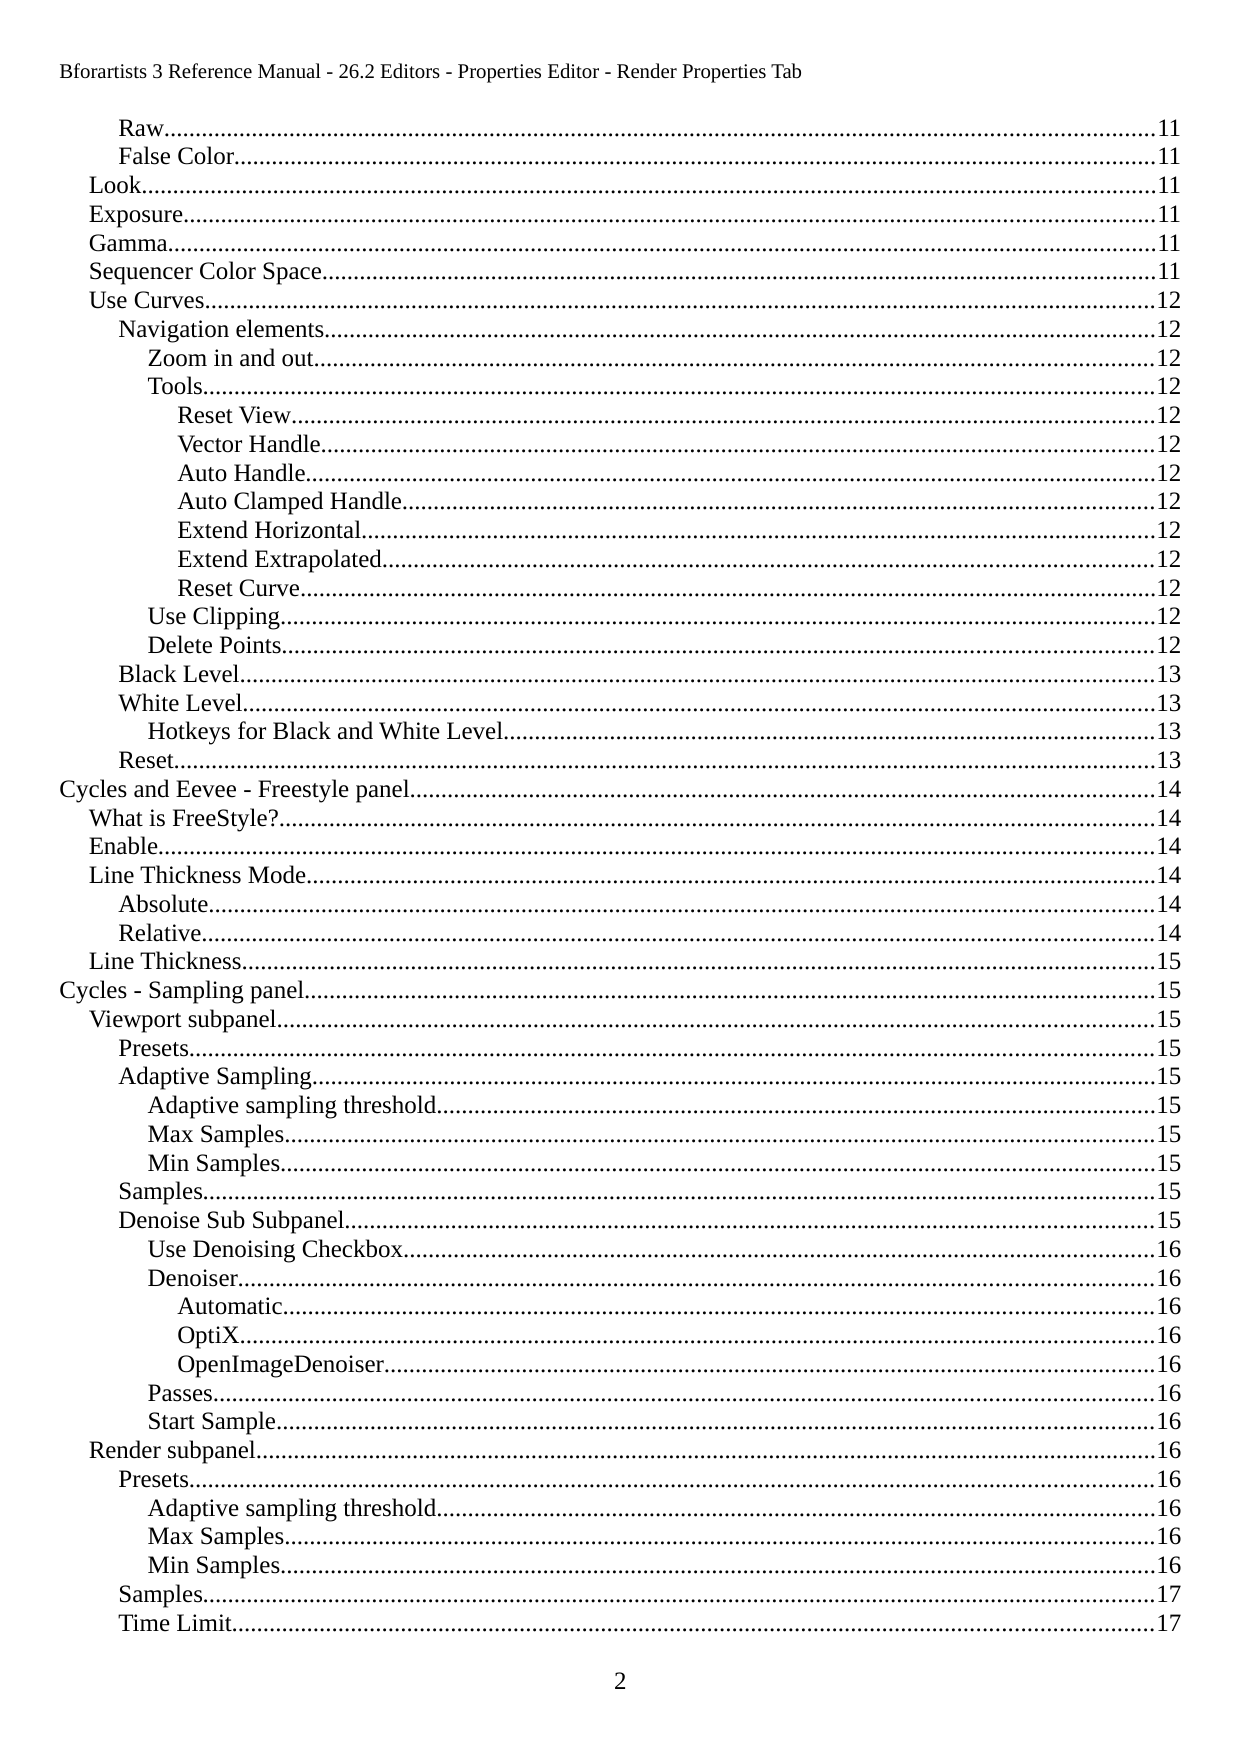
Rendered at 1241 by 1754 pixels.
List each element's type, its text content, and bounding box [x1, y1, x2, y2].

text Extend Horizontal 12 [177, 515, 1181, 544]
text Exposure 11 [88, 199, 1181, 228]
text Hotkeys for Black and White Level 13 [147, 716, 1181, 745]
text Enable 14 [88, 831, 1181, 860]
text Gamma 11 [88, 228, 1181, 256]
text Max Samples 16 [147, 1521, 1181, 1550]
text Start Sample 16 [147, 1406, 1181, 1435]
text Zoom in and out 12 [147, 343, 1181, 371]
text Use Curves 12 [88, 285, 1181, 314]
text Extend Extrapolated 12 [177, 544, 1181, 573]
text Line Thickness Mode 14 [88, 860, 1181, 889]
text Auto Handle 12 [177, 458, 1181, 486]
text Adaptive sampling threshold 15 [147, 1090, 1181, 1119]
text What is FreeStyle? 14 [88, 803, 1181, 831]
text Min Samples 15 [147, 1148, 1181, 1176]
text Reset Curve 12 [177, 573, 1181, 601]
text Absolute 14 [118, 889, 1181, 918]
text Navigation elements 12 [118, 314, 1181, 343]
text Relative 14 [118, 918, 1181, 946]
text Tools 12 [147, 371, 1181, 400]
text Reset View 12 [177, 400, 1181, 429]
text Time Limit 17 [118, 1608, 1181, 1636]
text Max Samples 15 [147, 1119, 1181, 1148]
text Raw 11 [118, 113, 1181, 141]
text Cycles - Sampling panel 15 [59, 975, 1181, 1004]
text Look 11 [88, 170, 1181, 199]
text Automatic 16 [177, 1291, 1181, 1320]
text False Color 11 [118, 141, 1181, 170]
text Vector Handle 12 [177, 429, 1181, 458]
text Presets 16 [118, 1464, 1181, 1493]
text Render subpanel 16 [88, 1435, 1181, 1464]
text Presets 15 [118, 1033, 1181, 1061]
text Line Thickness 15 [88, 946, 1181, 975]
text Viewport subpanel 15 [88, 1004, 1181, 1033]
text OpenImageDenoiser 16 [177, 1349, 1181, 1378]
text Adaptive sampling threshold 16 [147, 1493, 1181, 1521]
text Samples 15 [118, 1176, 1181, 1205]
text Black Level 13 [118, 659, 1181, 688]
text Delete Points 12 [147, 630, 1181, 659]
text Auto Clamped Handle 12 [177, 486, 1181, 515]
text Sequencer Color Space 11 [88, 256, 1181, 285]
text Adaptive Sampling 15 [118, 1061, 1181, 1090]
text Min Samples 16 [147, 1550, 1181, 1579]
text Use Denoising Checkbox 16 [147, 1234, 1181, 1263]
text Denoise Sub Subpanel 15 [118, 1205, 1181, 1234]
text Passes 16 [147, 1378, 1181, 1406]
text White Level 13 [118, 688, 1181, 716]
text Samples 17 [118, 1579, 1181, 1608]
text Cycles and Eevee - Freestyle panel 14 [59, 774, 1181, 803]
text OptiX 16 [177, 1320, 1181, 1349]
text Use Clipping 12 [147, 601, 1181, 630]
text Reset 13 [118, 745, 1181, 774]
text Denoiser 16 [147, 1263, 1181, 1291]
